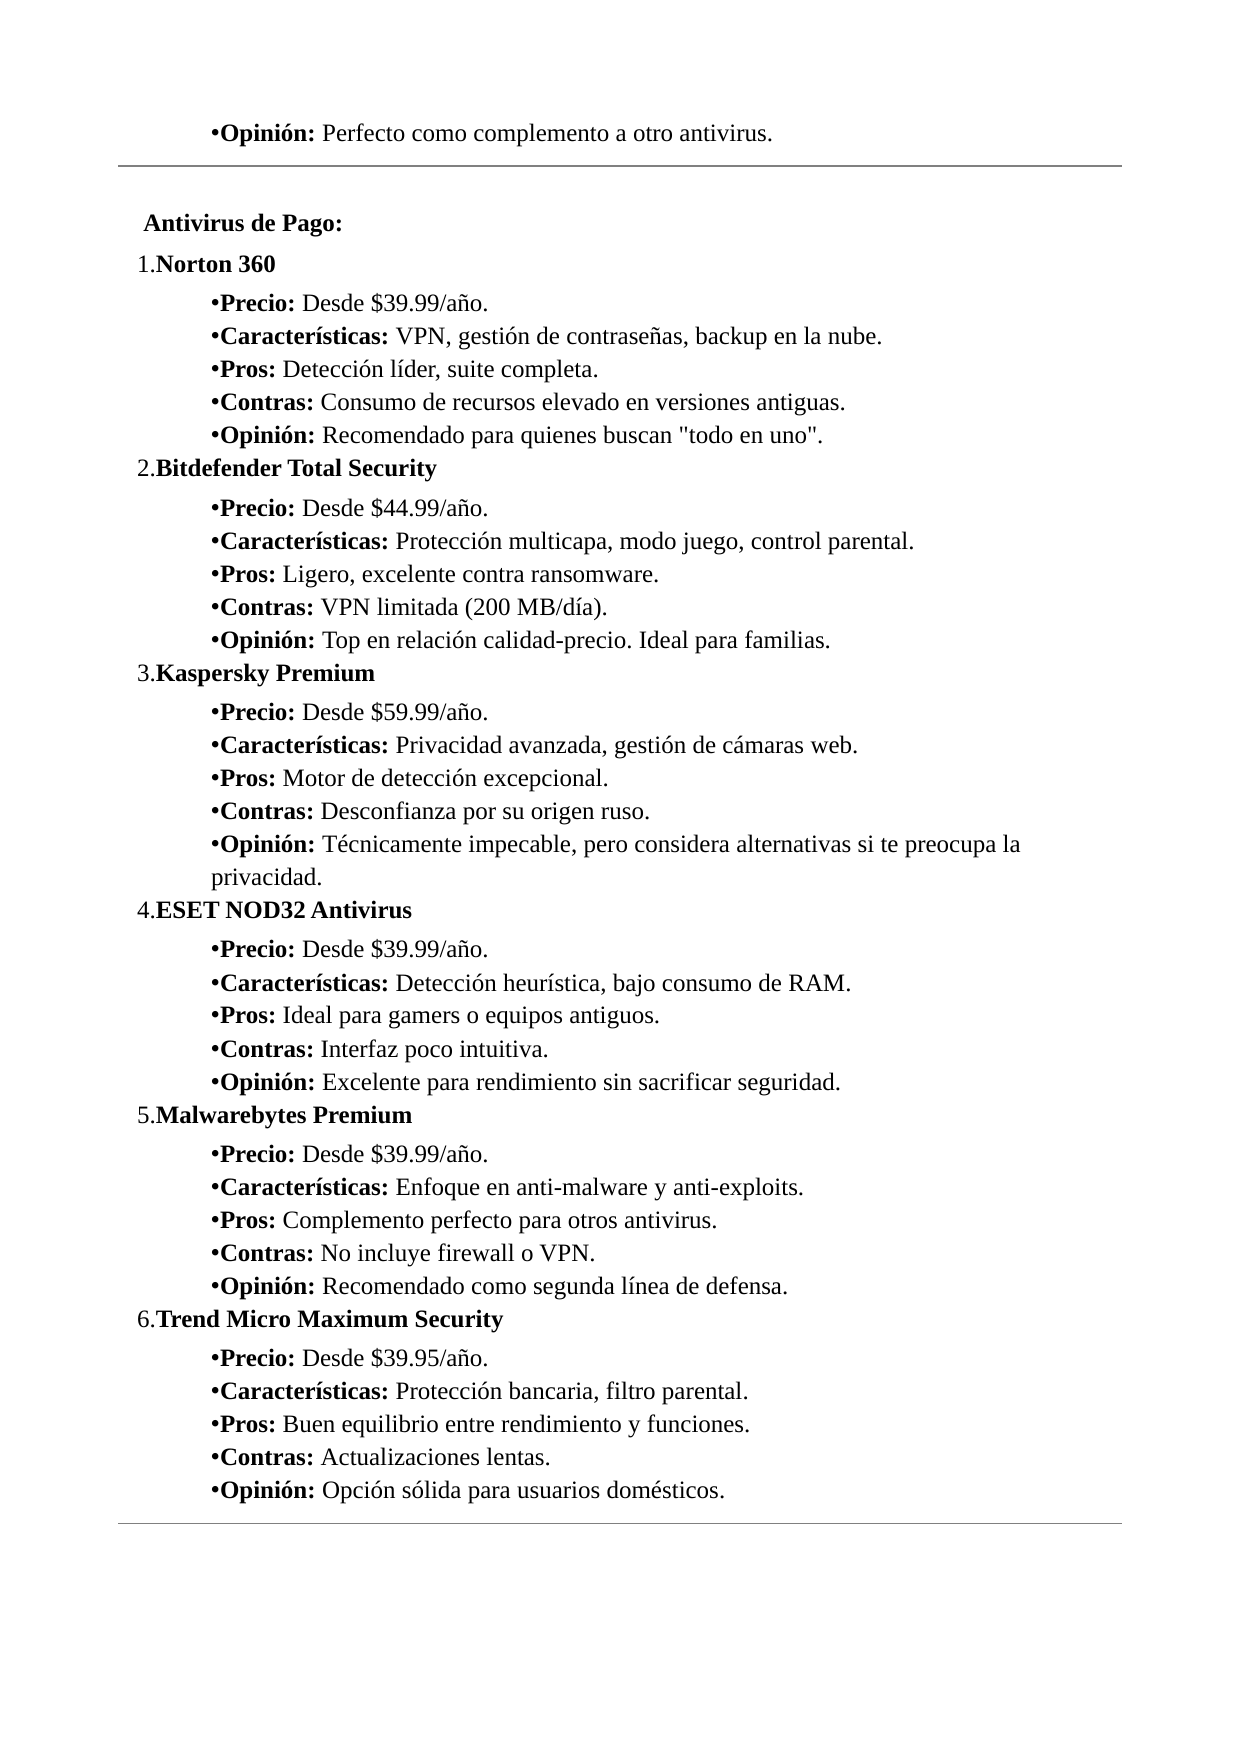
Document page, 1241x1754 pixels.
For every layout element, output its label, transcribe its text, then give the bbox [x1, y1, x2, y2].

list Pros: Detección líder, suite completa. [118, 354, 1122, 383]
list Precio: Desde $39.99/año. [118, 934, 1122, 963]
list Contras: VPN limitada (200 MB/día). [118, 592, 1122, 621]
list Contras: No incluye firewall o VPN. [118, 1238, 1122, 1267]
list Pros: Ligero, excelente contra ransomware. [118, 559, 1122, 588]
list Malwarebytes Premium [118, 1100, 1122, 1128]
list Precio: Desde $44.99/año. [118, 493, 1122, 522]
list Opinión: Técnicamente impecable, pero considera alternativas si te preocupa la privacidad. [118, 829, 1122, 891]
list Pros: Complemento perfecto para otros antivirus. [118, 1205, 1122, 1234]
list Características: Protección bancaria, filtro parental. [118, 1376, 1122, 1405]
list Pros: Buen equilibrio entre rendimiento y funciones. [118, 1409, 1122, 1438]
list Contras: Desconfianza por su origen ruso. [118, 796, 1122, 825]
subtitle Antivirus de Pago: [143, 208, 1122, 237]
list Trend Micro Maximum Security [118, 1304, 1122, 1333]
list Características: Protección multicapa, modo juego, control parental. [118, 526, 1122, 554]
list ESET NOD32 Antivirus [118, 895, 1122, 924]
list Opinión: Excelente para rendimiento sin sacrificar seguridad. [118, 1067, 1122, 1095]
list Opinión: Recomendado como segunda línea de defensa. [118, 1271, 1122, 1300]
list Precio: Desde $39.99/año. [118, 288, 1122, 317]
list Precio: Desde $39.95/año. [118, 1343, 1122, 1372]
list Características: Enfoque en anti-malware y anti-exploits. [118, 1172, 1122, 1201]
list Opinión: Recomendado para quienes buscan "todo en uno". [118, 421, 1122, 449]
list Características: VPN, gestión de contraseñas, backup en la nube. [118, 321, 1122, 350]
list Características: Detección heurística, bajo consumo de RAM. [118, 968, 1122, 996]
list Opinión: Top en relación calidad-precio. Ideal para familias. [118, 625, 1122, 654]
list Pros: Motor de detección excepcional. [118, 763, 1122, 792]
list Contras: Consumo de recursos elevado en versiones antiguas. [118, 387, 1122, 416]
list Opinión: Perfecto como complemento a otro antivirus. [118, 118, 1122, 147]
list Bitdefender Total Security [118, 453, 1122, 482]
list Pros: Ideal para gamers o equipos antiguos. [118, 1001, 1122, 1029]
list Precio: Desde $39.99/año. [118, 1139, 1122, 1168]
list Características: Privacidad avanzada, gestión de cámaras web. [118, 730, 1122, 759]
list Opinión: Opción sólida para usuarios domésticos. [118, 1475, 1122, 1504]
list Norton 360 [118, 249, 1122, 278]
list Contras: Interfaz poco intuitiva. [118, 1034, 1122, 1062]
list Kaspersky Premium [118, 658, 1122, 687]
list Contras: Actualizaciones lentas. [118, 1442, 1122, 1471]
list Precio: Desde $59.99/año. [118, 697, 1122, 726]
